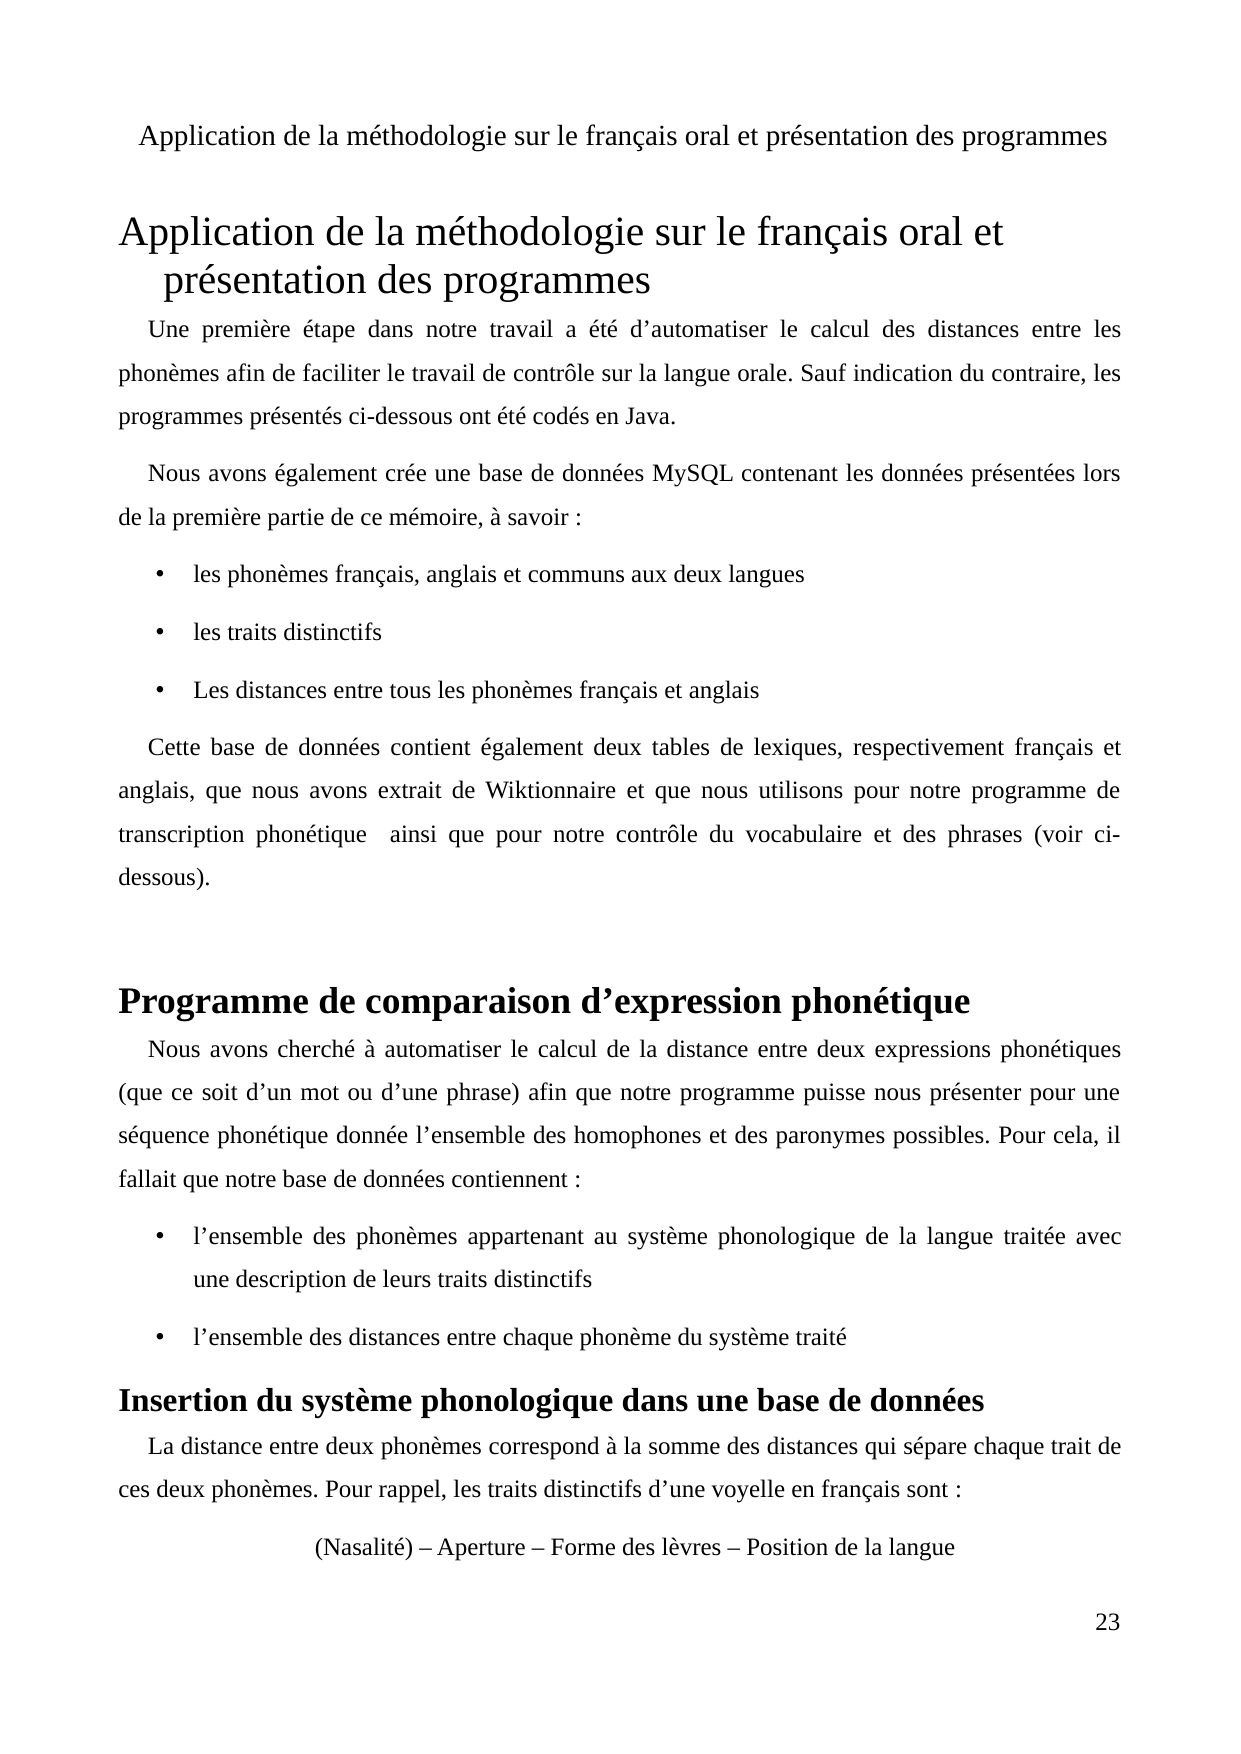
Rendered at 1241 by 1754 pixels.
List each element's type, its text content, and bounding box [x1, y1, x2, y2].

list l’ensemble des distances entre chaque phonème du système traité [156, 1322, 1122, 1351]
subtitle Programme de comparaison d’expression phonétique [118, 979, 1122, 1022]
subtitle Application de la méthodologie sur le français oral et présentation des programmes [118, 206, 1122, 302]
text La distance entre deux phonèmes correspond à la somme des distances qui sépare chaque trait de ces deux phonèmes. Pour rappel, les traits distinctifs d’une voyelle en français sont : [118, 1431, 1122, 1503]
text Nous avons également crée une base de données MySQL contenant les données présentées lors de la première partie de ce mémoire, à savoir : [118, 458, 1122, 530]
list les traits distinctifs [156, 617, 1122, 646]
list Les distances entre tous les phonèmes français et anglais [156, 675, 1122, 703]
text Nous avons cherché à automatiser le calcul de la distance entre deux expressions phonétiques (que ce soit d’un mot ou d’une phrase) afin que notre programme puisse nous présenter pour une séquence phonétique donnée l’ensemble des homophones et des paronymes possibles. Pour cela, il fallait que notre base de données contiennent : [118, 1034, 1122, 1192]
list l’ensemble des phonèmes appartenant au système phonologique de la langue traitée avec une description de leurs traits distinctifs [156, 1221, 1122, 1293]
list les phonèmes français, anglais et communs aux deux langues [156, 559, 1122, 588]
text Cette base de données contient également deux tables de lexiques, respectivement français et anglais, que nous avons extrait de Wiktionnaire et que nous utilisons pour notre programme de transcription phonétique ainsi que pour notre contrôle du vocabulaire et des phrases (voir ci-dessous). [118, 732, 1122, 891]
text Une première étape dans notre travail a été d’automatiser le calcul des distances entre les phonèmes afin de faciliter le travail de contrôle sur la langue orale. Sauf indication du contraire, les programmes présentés ci-dessous ont été codés en Java. [118, 314, 1122, 429]
subtitle Insertion du système phonologique dans une base de données [118, 1380, 1122, 1418]
text (Nasalité) – Aperture – Forme des lèvres – Position de la langue [118, 1532, 1122, 1560]
